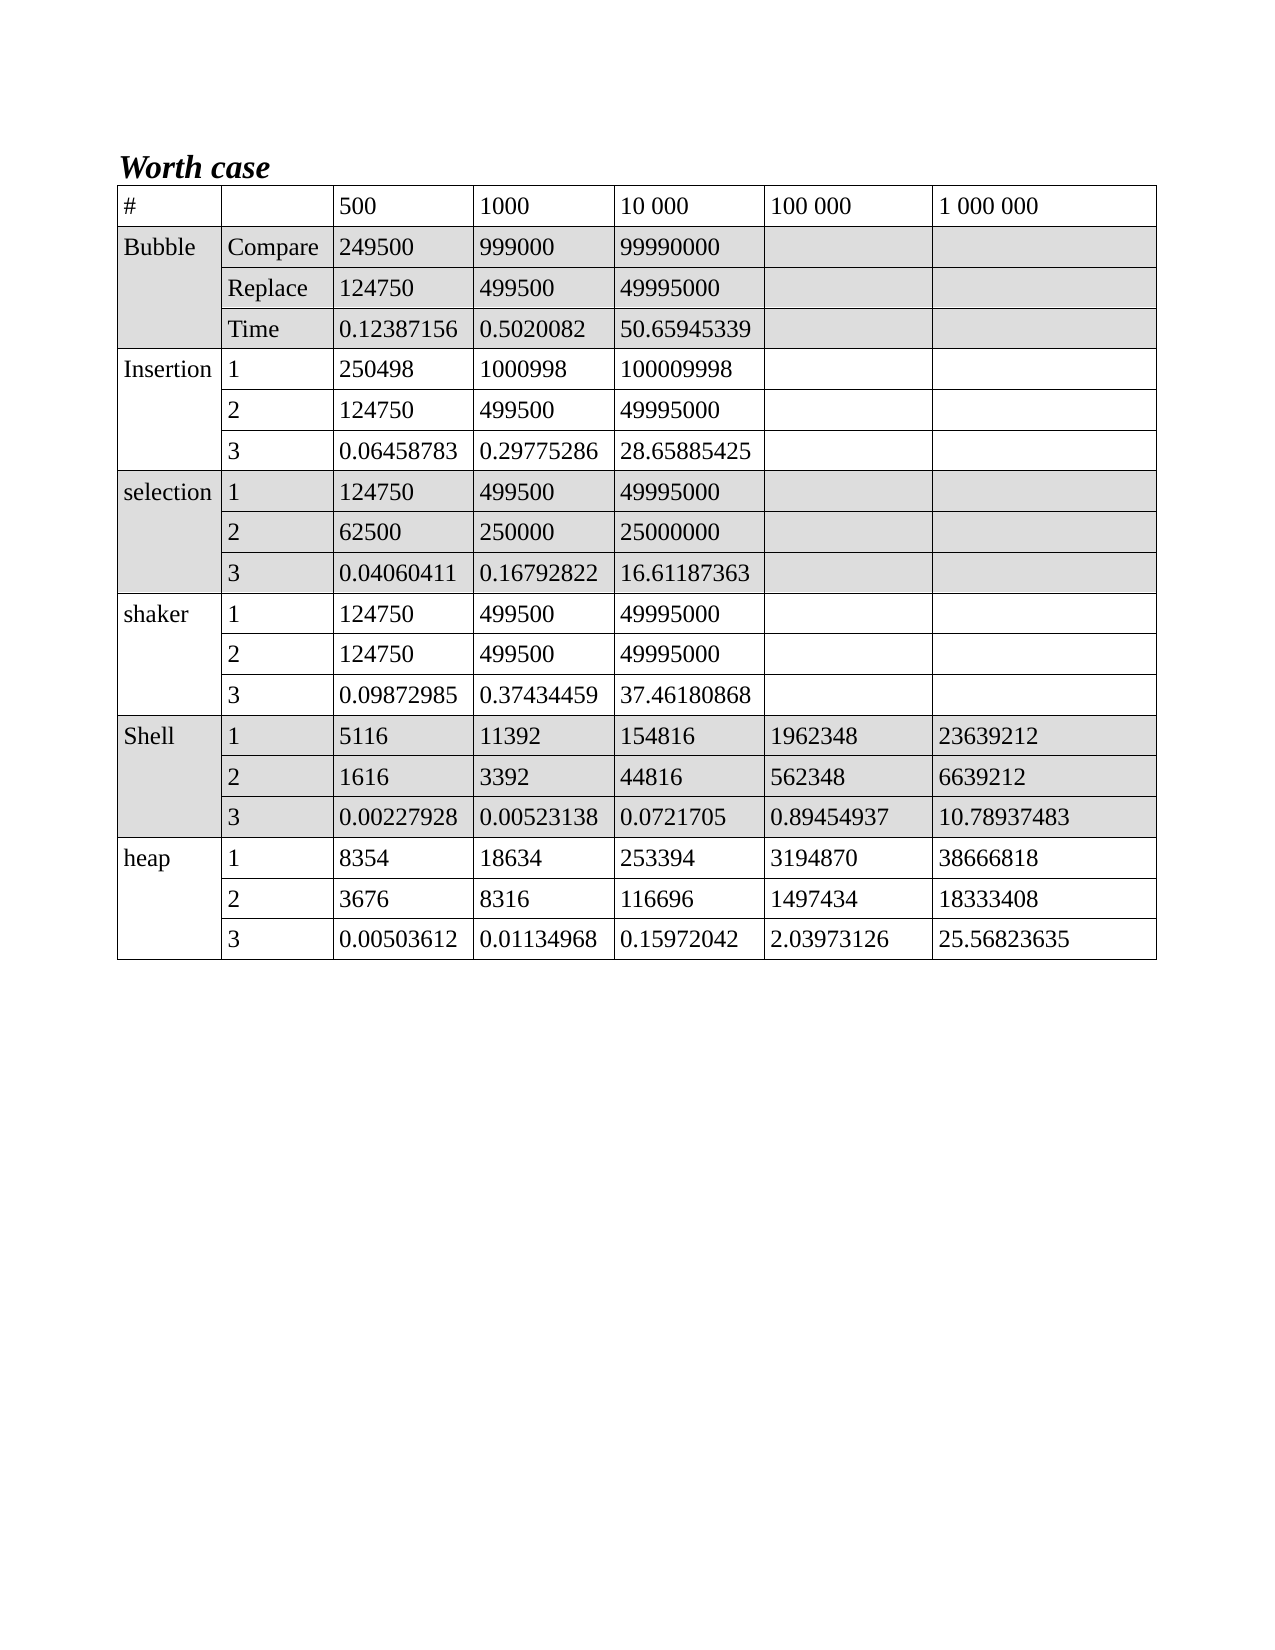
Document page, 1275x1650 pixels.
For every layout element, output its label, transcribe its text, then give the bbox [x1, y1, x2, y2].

table_cell Time [222, 309, 333, 348]
table_cell 3 [222, 553, 333, 592]
table_header 100 000 [765, 186, 932, 226]
table_cell 18634 [474, 838, 614, 878]
table_cell [765, 349, 932, 389]
table_cell shaker [118, 594, 221, 715]
table_cell [933, 471, 1156, 511]
table_cell 250498 [334, 349, 473, 389]
table_cell 562348 [765, 756, 932, 796]
table_cell [933, 553, 1156, 592]
table_cell 1 [222, 716, 333, 755]
table_header 10 000 [615, 186, 764, 226]
table_cell 0.29775286 [474, 431, 614, 470]
table_cell 124750 [334, 390, 473, 429]
table_cell 50.65945339 [615, 309, 764, 348]
table_cell 124750 [334, 471, 473, 511]
table_cell 0.0721705 [615, 797, 764, 837]
table_cell 49995000 [615, 634, 764, 674]
table_cell 3676 [334, 879, 473, 918]
table_cell 3 [222, 675, 333, 715]
table_cell 11392 [474, 716, 614, 755]
table_cell [933, 675, 1156, 715]
table_cell 124750 [334, 634, 473, 674]
table_cell 1 [222, 594, 333, 633]
table_cell 8316 [474, 879, 614, 918]
table_cell 23639212 [933, 716, 1156, 755]
table_cell [933, 512, 1156, 552]
table_cell [933, 390, 1156, 429]
table_cell 2 [222, 634, 333, 674]
table_cell 499500 [474, 634, 614, 674]
table_cell Compare [222, 227, 333, 267]
table_cell [933, 594, 1156, 633]
table_cell 3 [222, 431, 333, 470]
table_cell 2 [222, 390, 333, 429]
table_cell 8354 [334, 838, 473, 878]
table_cell 0.12387156 [334, 309, 473, 348]
table_cell 2 [222, 879, 333, 918]
table_cell 99990000 [615, 227, 764, 267]
table_cell 49995000 [615, 390, 764, 429]
table_cell 253394 [615, 838, 764, 878]
table_cell 100009998 [615, 349, 764, 389]
table_cell Insertion [118, 349, 221, 470]
table_header 1000 [474, 186, 614, 226]
table_cell 3 [222, 919, 333, 959]
table_cell selection [118, 471, 221, 592]
table_cell 49995000 [615, 268, 764, 307]
table_cell [933, 309, 1156, 348]
table_cell 44816 [615, 756, 764, 796]
table_cell 250000 [474, 512, 614, 552]
table_cell 1 [222, 838, 333, 878]
table_cell 0.00523138 [474, 797, 614, 837]
table_cell 0.37434459 [474, 675, 614, 715]
table_cell 0.09872985 [334, 675, 473, 715]
table_cell 499500 [474, 268, 614, 307]
table_cell Replace [222, 268, 333, 307]
table_cell 2 [222, 756, 333, 796]
table_cell 0.00227928 [334, 797, 473, 837]
table_cell 0.01134968 [474, 919, 614, 959]
table_cell 499500 [474, 390, 614, 429]
table_header [222, 186, 333, 226]
table_cell 3194870 [765, 838, 932, 878]
table_cell [933, 227, 1156, 267]
table_cell 2 [222, 512, 333, 552]
table_cell 499500 [474, 471, 614, 511]
table_cell [765, 390, 932, 429]
table_cell 5116 [334, 716, 473, 755]
table_cell [765, 634, 932, 674]
table_cell 0.06458783 [334, 431, 473, 470]
table_cell 10.78937483 [933, 797, 1156, 837]
table_cell 999000 [474, 227, 614, 267]
table_cell 0.16792822 [474, 553, 614, 592]
table_header 500 [334, 186, 473, 226]
table_cell 49995000 [615, 471, 764, 511]
table_cell 62500 [334, 512, 473, 552]
table_cell [765, 309, 932, 348]
table_cell 0.5020082 [474, 309, 614, 348]
table_header 1 000 000 [933, 186, 1156, 226]
table_cell heap [118, 838, 221, 959]
table_cell 1616 [334, 756, 473, 796]
table_cell 38666818 [933, 838, 1156, 878]
table_cell 0.00503612 [334, 919, 473, 959]
table_cell [765, 431, 932, 470]
table_cell [933, 349, 1156, 389]
table_cell 116696 [615, 879, 764, 918]
table_cell [765, 675, 932, 715]
table_cell 0.04060411 [334, 553, 473, 592]
table_cell 49995000 [615, 594, 764, 633]
table_cell [765, 471, 932, 511]
table_cell [765, 227, 932, 267]
table_cell Bubble [118, 227, 221, 348]
table_cell Shell [118, 716, 221, 837]
table_cell 124750 [334, 594, 473, 633]
table_cell 499500 [474, 594, 614, 633]
table_cell 18333408 [933, 879, 1156, 918]
table_header # [118, 186, 221, 226]
table_cell 37.46180868 [615, 675, 764, 715]
table_cell 28.65885425 [615, 431, 764, 470]
table_cell [765, 594, 932, 633]
table_cell [765, 268, 932, 307]
table_cell 1000998 [474, 349, 614, 389]
table_cell 3 [222, 797, 333, 837]
table_cell 1962348 [765, 716, 932, 755]
table_cell 2.03973126 [765, 919, 932, 959]
table_cell 154816 [615, 716, 764, 755]
text Worth case [118, 147, 1157, 185]
table_cell 25.56823635 [933, 919, 1156, 959]
table_cell 249500 [334, 227, 473, 267]
table_cell 6639212 [933, 756, 1156, 796]
table_cell [765, 553, 932, 592]
table_cell 124750 [334, 268, 473, 307]
table_cell 16.61187363 [615, 553, 764, 592]
table_cell 3392 [474, 756, 614, 796]
table_cell [933, 634, 1156, 674]
table_cell [933, 268, 1156, 307]
table_cell 1 [222, 471, 333, 511]
table_cell 0.15972042 [615, 919, 764, 959]
table_cell 1497434 [765, 879, 932, 918]
table_cell 25000000 [615, 512, 764, 552]
table_cell 0.89454937 [765, 797, 932, 837]
table_cell [933, 431, 1156, 470]
table_cell 1 [222, 349, 333, 389]
table_cell [765, 512, 932, 552]
